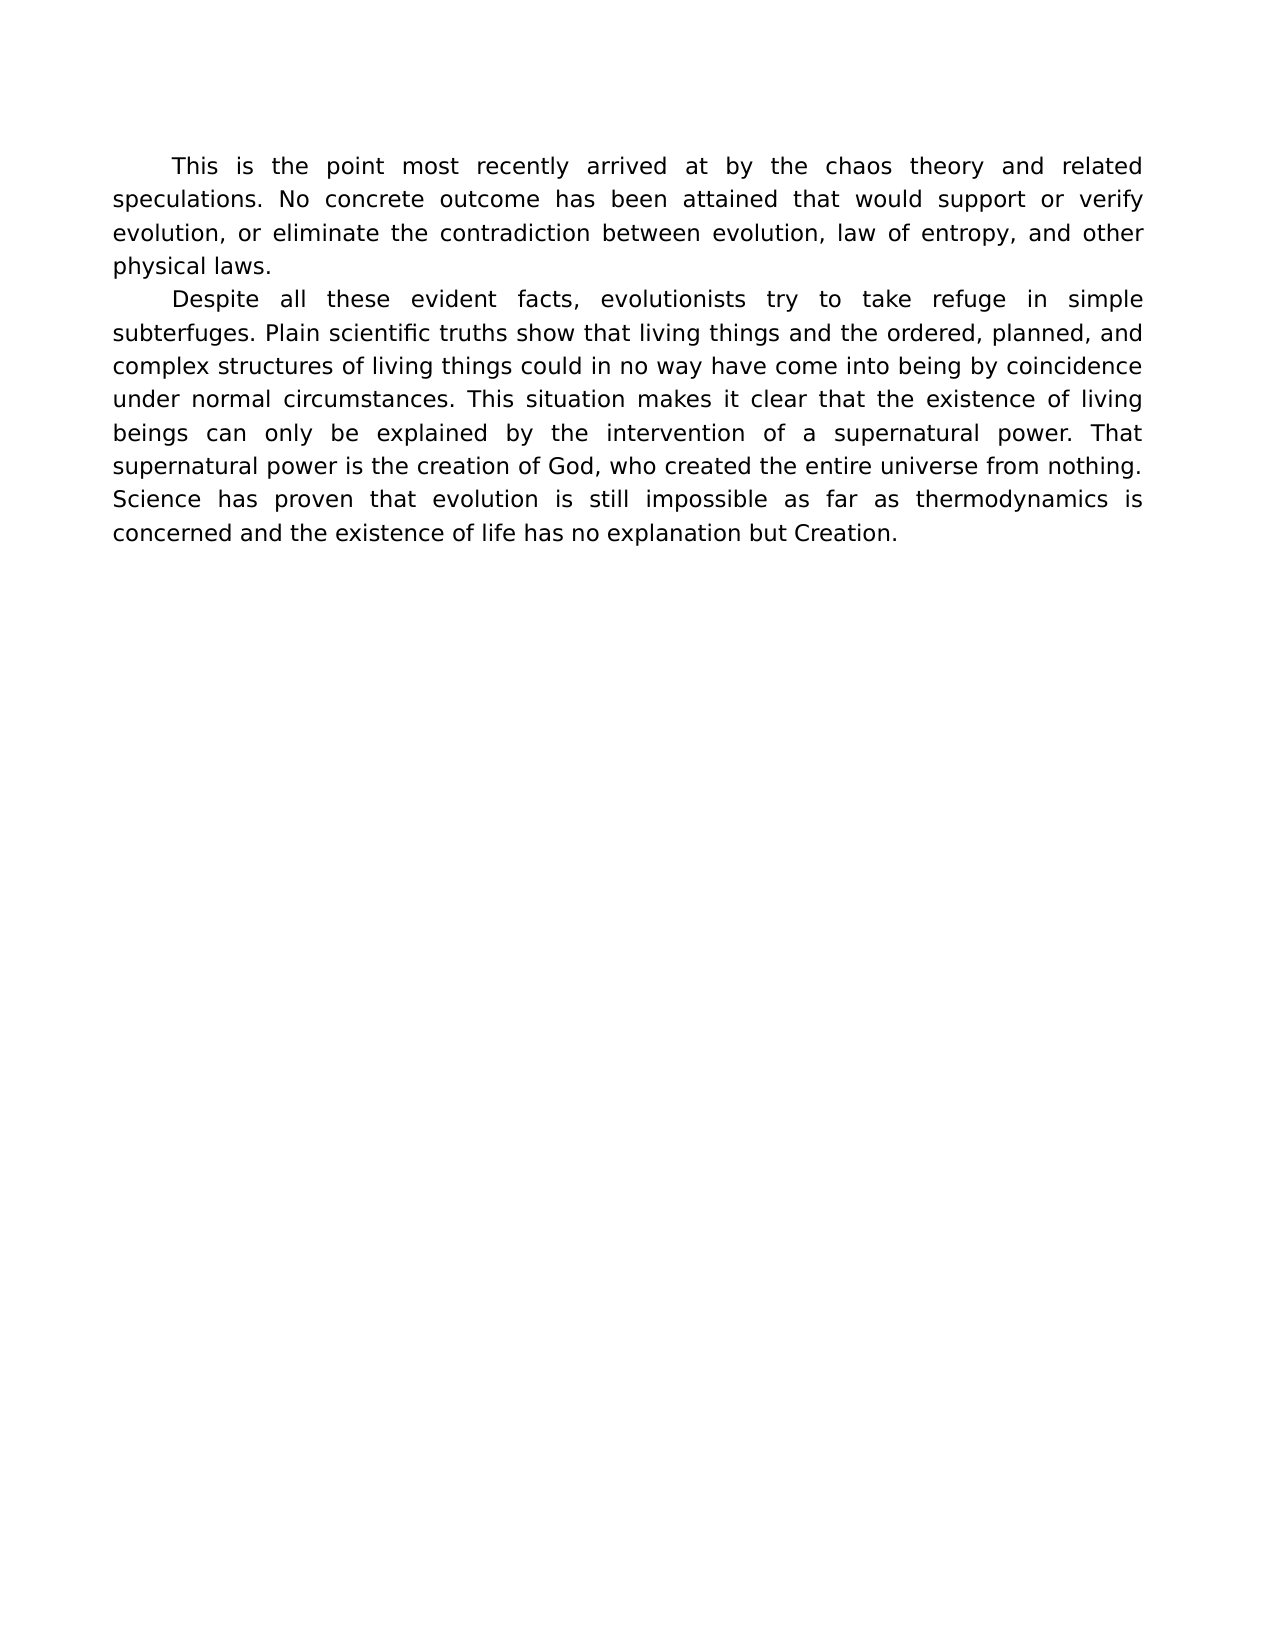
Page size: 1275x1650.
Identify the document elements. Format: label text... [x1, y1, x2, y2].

text Despite all these evident facts, evolutionists try to take refuge in simple subterfuges. Plain scientific truths show that living things and the ordered, planned, and complex structures of living things could in no way have come into being by coincidence under normal circumstances. This situation makes it clear that the existence of living beings can only be explained by the intervention of a supernatural power. That supernatural power is the creation of God, who created the entire universe from nothing. Science has proven that evolution is still impossible as far as thermodynamics is concerned and the existence of life has no explanation but Creation. [112, 281, 1145, 548]
text This is the point most recently arrived at by the chaos theory and related speculations. No concrete outcome has been attained that would support or verify evolution, or eliminate the contradiction between evolution, law of entropy, and other physical laws. [112, 148, 1145, 281]
